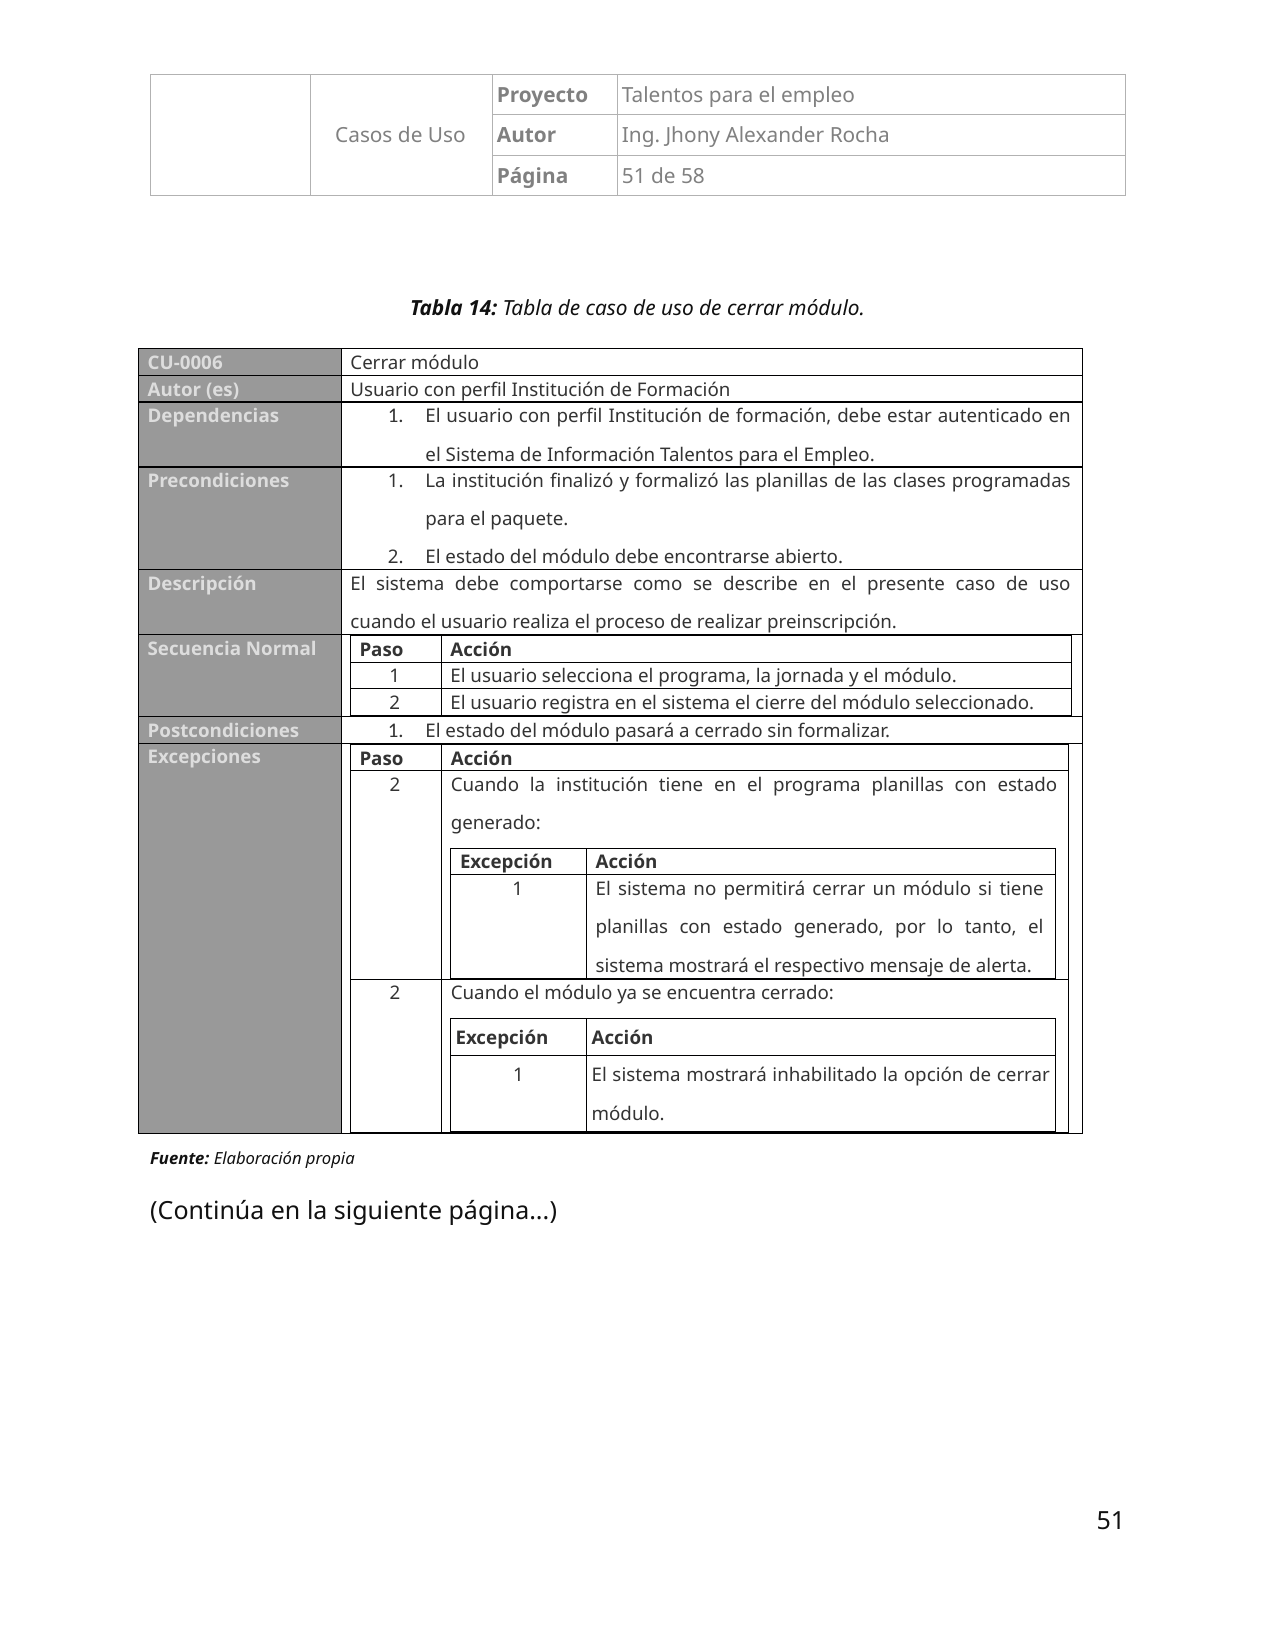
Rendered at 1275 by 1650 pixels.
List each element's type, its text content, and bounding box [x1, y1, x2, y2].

table_cell Postcondiciones [139, 717, 341, 743]
table_cell [342, 744, 350, 1133]
table_cell El sistema no permitirá cerrar un módulo si tiene planillas con estado generado, por lo tanto, el sistema mostrará el respectivo mensaje de alerta. [587, 875, 1055, 977]
table_cell Cuando el módulo ya se encuentra cerrado: [442, 980, 1068, 1132]
table_cell El usuario registra en el sistema el cierre del módulo seleccionado. [442, 689, 1071, 715]
table_header Acción [442, 636, 1071, 662]
table_cell Cuando la institución tiene en el programa planillas con estado generado: [442, 771, 1068, 978]
table_cell Secuencia Normal [139, 635, 341, 716]
table_cell Dependencias [139, 403, 341, 466]
table_header Acción [587, 1019, 1055, 1055]
table_cell El usuario con perfil Institución de formación, debe estar autenticado en el Sistema de Información Talentos para el Empleo. [342, 403, 1082, 466]
table_cell [1069, 744, 1082, 1133]
table_cell Precondiciones [139, 468, 341, 569]
table_header Acción [587, 849, 1055, 874]
text Fuente: Elaboración propia [150, 1146, 1125, 1169]
table_cell Autor (es) [139, 376, 341, 401]
table_header Paso [351, 636, 441, 662]
table_header Cerrar módulo [342, 349, 1082, 375]
table_header CU-0006 [139, 349, 341, 375]
table_cell 1 [451, 875, 586, 977]
table_cell Excepciones [139, 744, 341, 1133]
table_cell 2 [351, 980, 441, 1132]
table_cell [1072, 635, 1082, 716]
table_cell El estado del módulo pasará a cerrado sin formalizar. [342, 717, 1082, 743]
table_cell La institución finalizó y formalizó las planillas de las clases programadas para el paquete. El estado del módulo debe encontrarse abierto. [342, 468, 1082, 569]
table_cell Usuario con perfil Institución de Formación [342, 376, 1082, 401]
text Tabla 14: Tabla de caso de uso de cerrar módulo. [150, 293, 1125, 322]
table_header Paso [351, 745, 441, 770]
table_cell 1 [451, 1056, 586, 1131]
table_cell El sistema mostrará inhabilitado la opción de cerrar módulo. [587, 1056, 1055, 1131]
table_cell [342, 635, 350, 716]
table_cell El sistema debe comportarse como se describe en el presente caso de uso cuando el usuario realiza el proceso de realizar preinscripción. [342, 570, 1082, 634]
table_cell El usuario selecciona el programa, la jornada y el módulo. [442, 663, 1071, 688]
table_header Excepción [451, 849, 586, 874]
table_cell 2 [351, 689, 441, 715]
table_cell 1 [351, 663, 441, 688]
table_header Excepción [451, 1019, 586, 1055]
table_cell 2 [351, 771, 441, 978]
table_cell Descripción [139, 570, 341, 634]
text (Continúa en la siguiente página...) [150, 1193, 1125, 1227]
table_header Acción [442, 745, 1068, 770]
